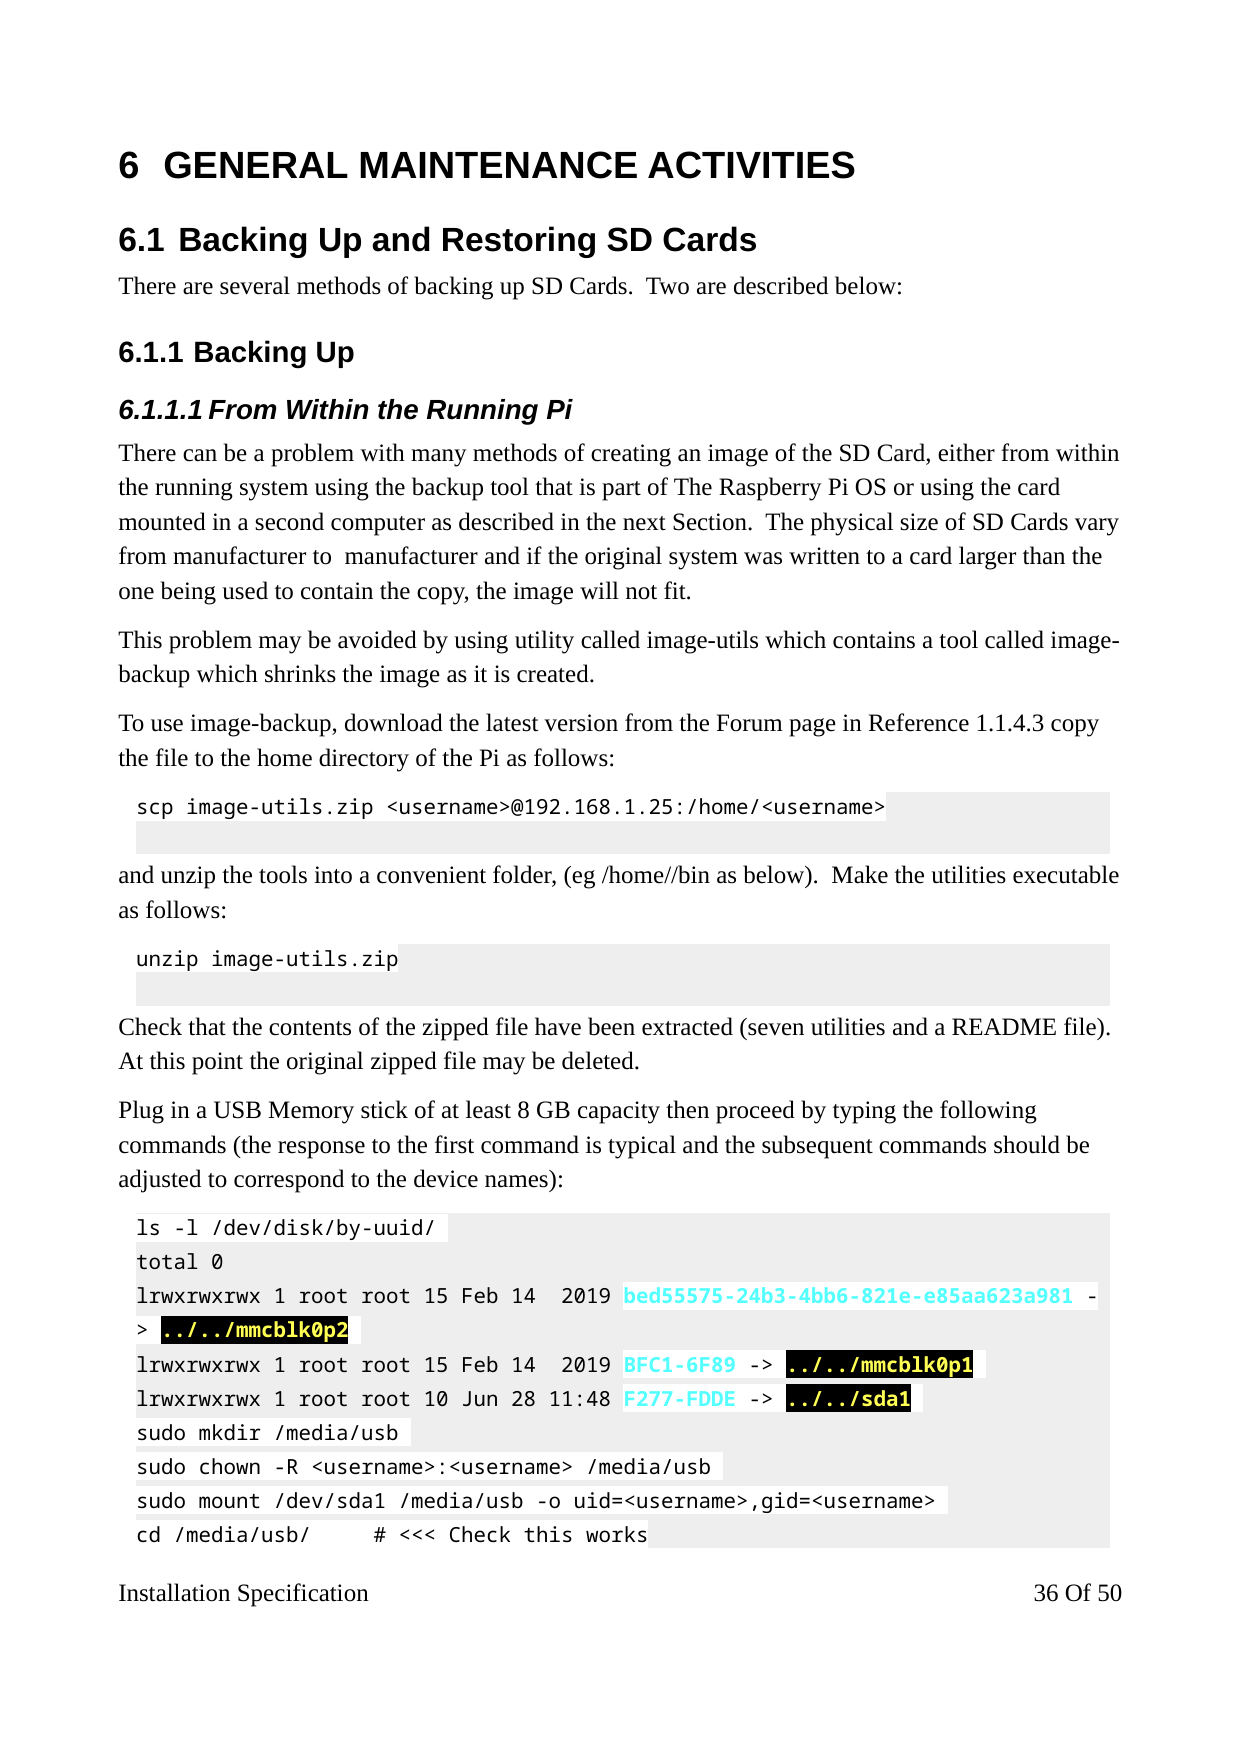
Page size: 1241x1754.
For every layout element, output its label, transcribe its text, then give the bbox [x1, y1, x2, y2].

text unzip image-utils.zip [136, 944, 1110, 1006]
text There can be a problem with many methods of creating an image of the SD Card, either from within the running system using the backup tool that is part of The Raspberry Pi OS or using the card mounted in a second computer as described in the next Section. The physical size of SD Cards vary from manufacturer to manufacturer and if the original system was written to a card larger than the one being used to contain the copy, the image will not fit. [118, 438, 1122, 605]
text This problem may be avoided by using utility called image-utils which contains a tool called image-backup which shrinks the image as it is created. [118, 625, 1122, 688]
text sudo mkdir /media/usb [136, 1418, 1110, 1446]
text cd /media/usb/ # <<< Check this works [136, 1520, 1110, 1548]
text Plug in a USB Memory stick of at least 8 GB capacity then proceed by typing the following commands (the response to the first command is typical and the subsequent commands should be adjusted to correspond to the device names): [118, 1095, 1122, 1193]
text total 0 lrwxrwxrwx 1 root root 15 Feb 14 2019 bed55575-24b3-4bb6-821e-e85aa623a981 -> ../../mmcblk0p2 [136, 1247, 1110, 1344]
text sudo mount /dev/sda1 /media/usb -o uid=<username>,gid=<username> [136, 1486, 1110, 1514]
text Check that the contents of the zipped file have been extracted (seven utilities and a README file). At this point the original zipped file may be deleted. [118, 1012, 1122, 1075]
subtitle GENERAL MAINTENANCE ACTIVITIES [118, 143, 1122, 187]
subtitle Backing Up [118, 335, 1122, 369]
text sudo chown -R <username>:<username> /media/usb [136, 1452, 1110, 1480]
text ls -l /dev/disk/by-uuid/ [136, 1213, 1110, 1242]
subtitle From Within the Running Pi [118, 394, 1122, 426]
text lrwxrwxrwx 1 root root 10 Jun 28 11:48 F277-FDDE -> ../../sda1 [136, 1384, 1110, 1412]
text There are several methods of backing up SD Cards. Two are described below: [118, 271, 1122, 300]
text scp image-utils.zip <username>@192.168.1.25:/home/<username> [136, 792, 1110, 821]
text To use image-backup, download the latest version from the Forum page in Reference 1.1.4.3 copy the file to the home directory of the Pi as follows: [118, 708, 1122, 772]
text and unzip the tools into a convenient folder, (eg /home//bin as below). Make the utilities executable as follows: [118, 860, 1122, 923]
text lrwxrwxrwx 1 root root 15 Feb 14 2019 BFC1-6F89 -> ../../mmcblk0p1 [136, 1350, 1110, 1378]
subtitle Backing Up and Restoring SD Cards [118, 220, 1122, 259]
